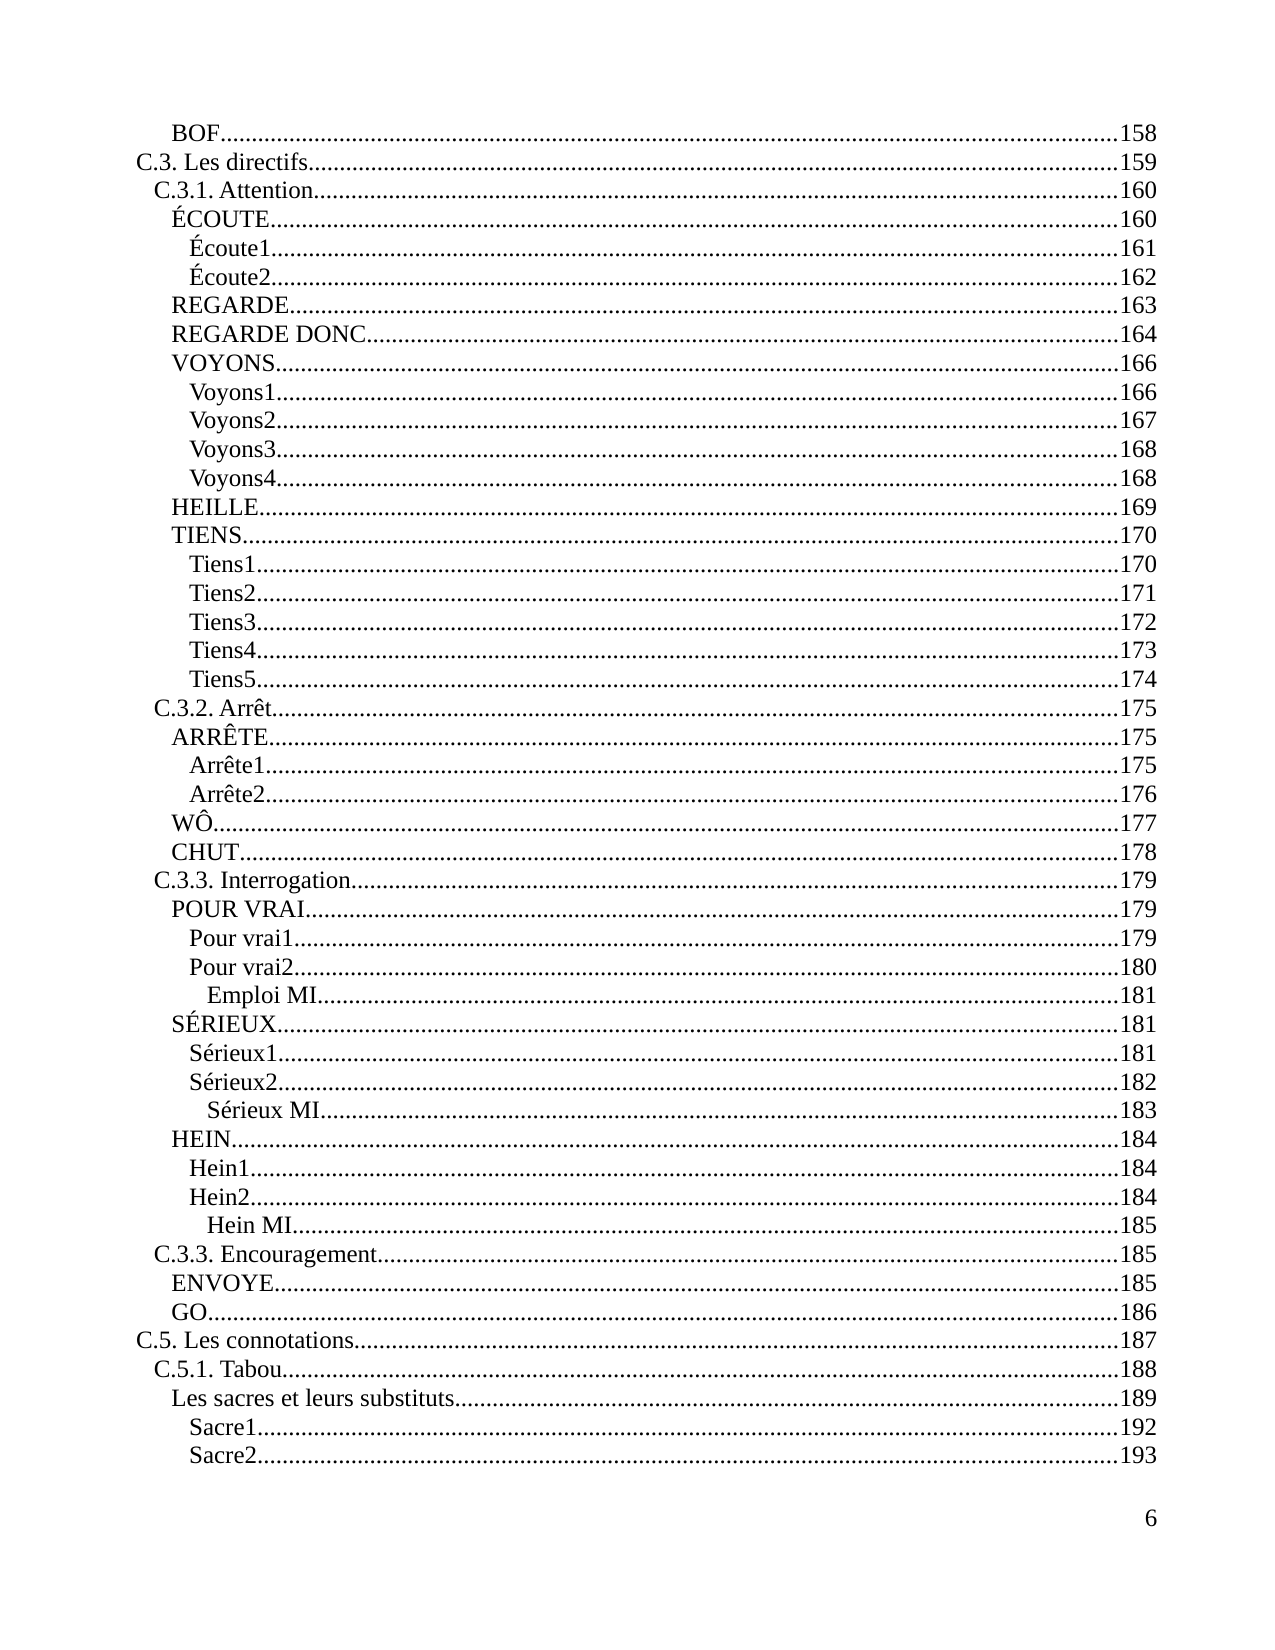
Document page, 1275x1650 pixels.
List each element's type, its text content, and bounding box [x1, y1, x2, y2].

text Sérieux1 181 [189, 1038, 1157, 1067]
text C.5. Les connotations 187 [136, 1326, 1157, 1354]
text Arrête2 176 [189, 779, 1157, 808]
text Emploi MI 181 [207, 981, 1157, 1009]
text Tiens1 170 [189, 549, 1157, 578]
text REGARDE DONC 164 [171, 319, 1157, 348]
text C.3.2. Arrêt 175 [153, 693, 1157, 722]
text Tiens4 173 [189, 636, 1157, 664]
text Hein2 184 [189, 1182, 1157, 1211]
text ENVOYE 185 [171, 1268, 1157, 1297]
text C.5.1. Tabou 188 [153, 1354, 1157, 1383]
text CHUT 178 [171, 837, 1157, 866]
text Arrête1 175 [189, 751, 1157, 779]
text Voyons3 168 [189, 434, 1157, 463]
text TIENS 170 [171, 521, 1157, 549]
text HEIN 184 [171, 1124, 1157, 1153]
text Les sacres et leurs substituts 189 [171, 1383, 1157, 1412]
text Pour vrai1 179 [189, 923, 1157, 952]
text Voyons4 168 [189, 463, 1157, 492]
text ARRÊTE 175 [171, 722, 1157, 751]
text Hein MI 185 [207, 1211, 1157, 1239]
text Voyons1 166 [189, 377, 1157, 406]
text Sérieux MI 183 [207, 1096, 1157, 1124]
text REGARDE 163 [171, 291, 1157, 319]
text WÔ 177 [171, 808, 1157, 837]
text C.3. Les directifs 159 [136, 147, 1157, 176]
text GO 186 [171, 1297, 1157, 1326]
text Voyons2 167 [189, 406, 1157, 434]
text BOF 158 [171, 118, 1157, 147]
text Tiens2 171 [189, 578, 1157, 607]
text C.3.3. Encouragement 185 [153, 1239, 1157, 1268]
text Tiens5 174 [189, 664, 1157, 693]
text C.3.1. Attention 160 [153, 176, 1157, 204]
text POUR VRAI 179 [171, 894, 1157, 923]
text Pour vrai2 180 [189, 952, 1157, 981]
text Écoute1 161 [189, 233, 1157, 262]
text Sérieux2 182 [189, 1067, 1157, 1096]
text SÉRIEUX 181 [171, 1009, 1157, 1038]
text Tiens3 172 [189, 607, 1157, 636]
text Hein1 184 [189, 1153, 1157, 1182]
text Écoute2 162 [189, 262, 1157, 291]
text C.3.3. Interrogation 179 [153, 866, 1157, 894]
text ÉCOUTE 160 [171, 204, 1157, 233]
text Sacre1 192 [189, 1412, 1157, 1441]
text VOYONS 166 [171, 348, 1157, 377]
text Sacre2 193 [189, 1441, 1157, 1469]
text HEILLE 169 [171, 492, 1157, 521]
